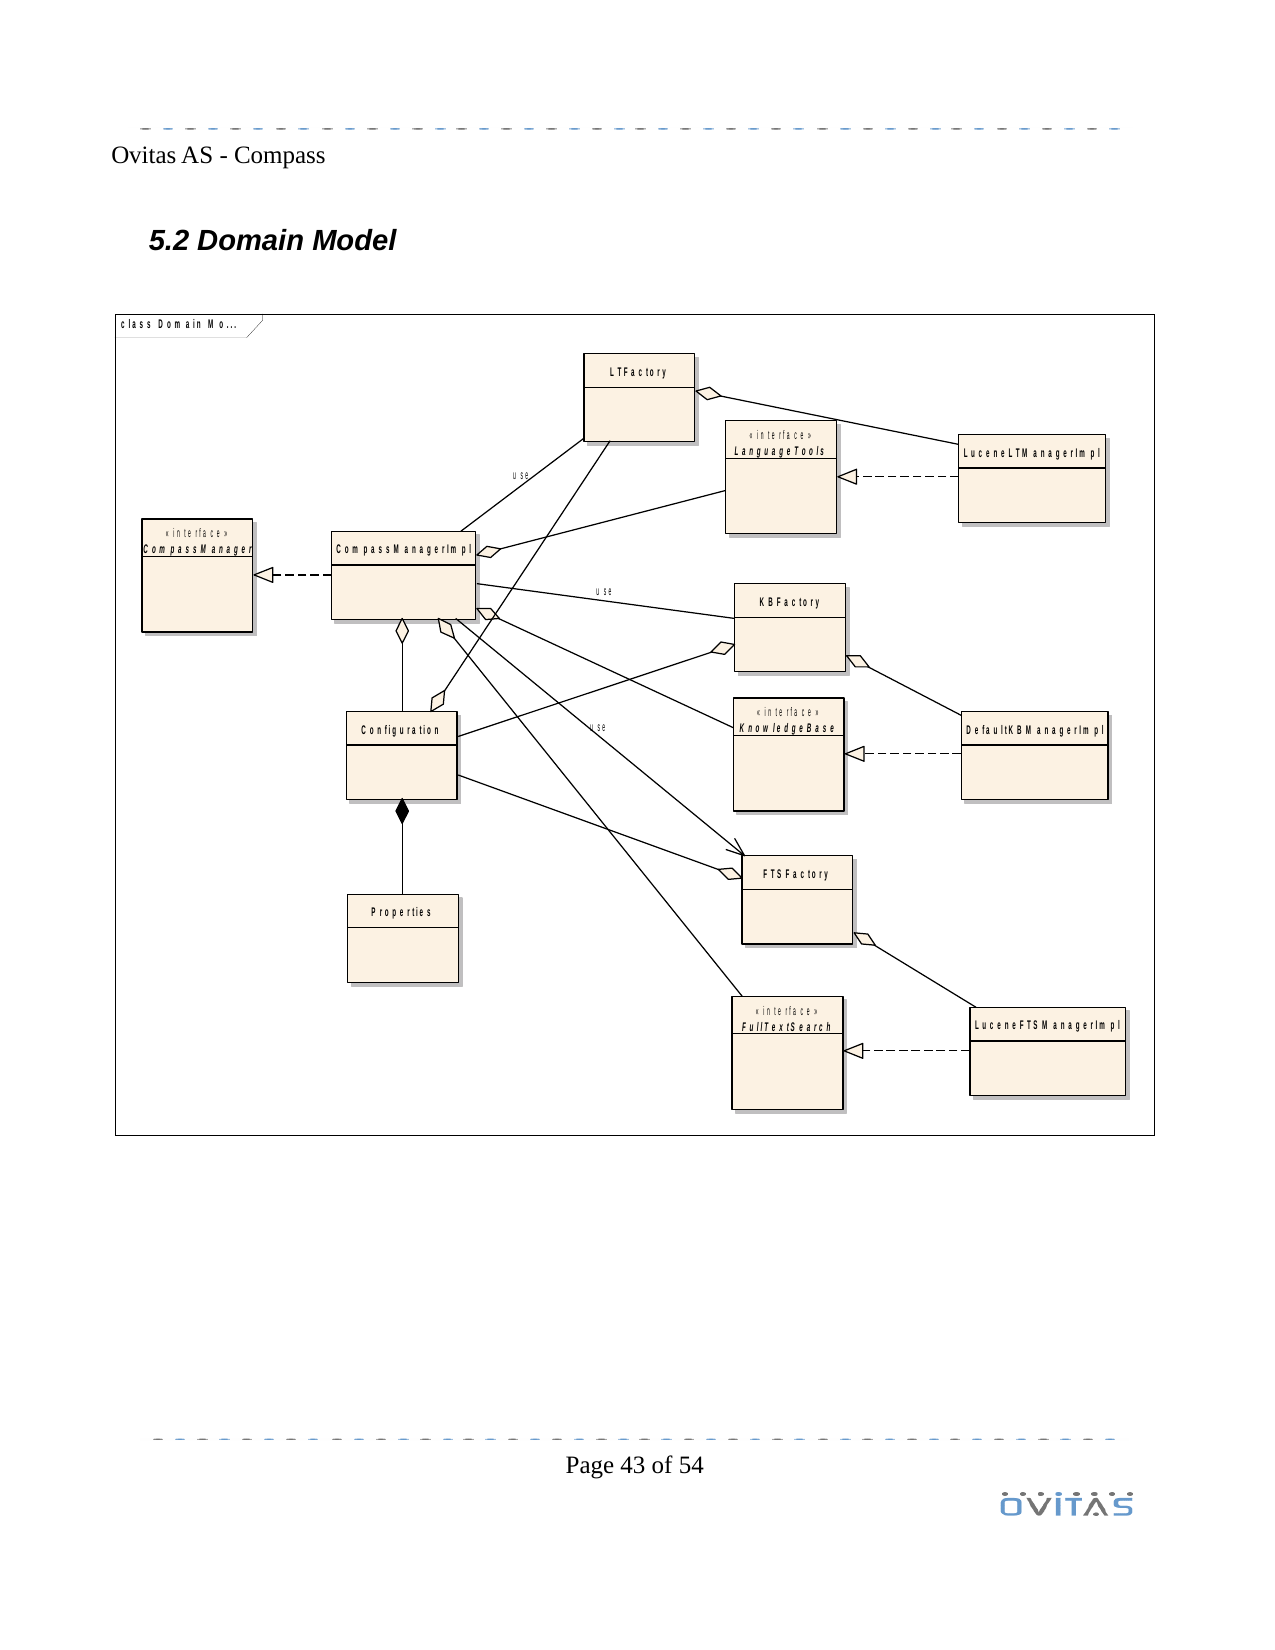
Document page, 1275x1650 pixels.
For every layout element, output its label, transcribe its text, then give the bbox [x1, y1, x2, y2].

subtitle 5.2 Domain Model [148, 223, 1158, 256]
picture [127, 127, 1134, 131]
